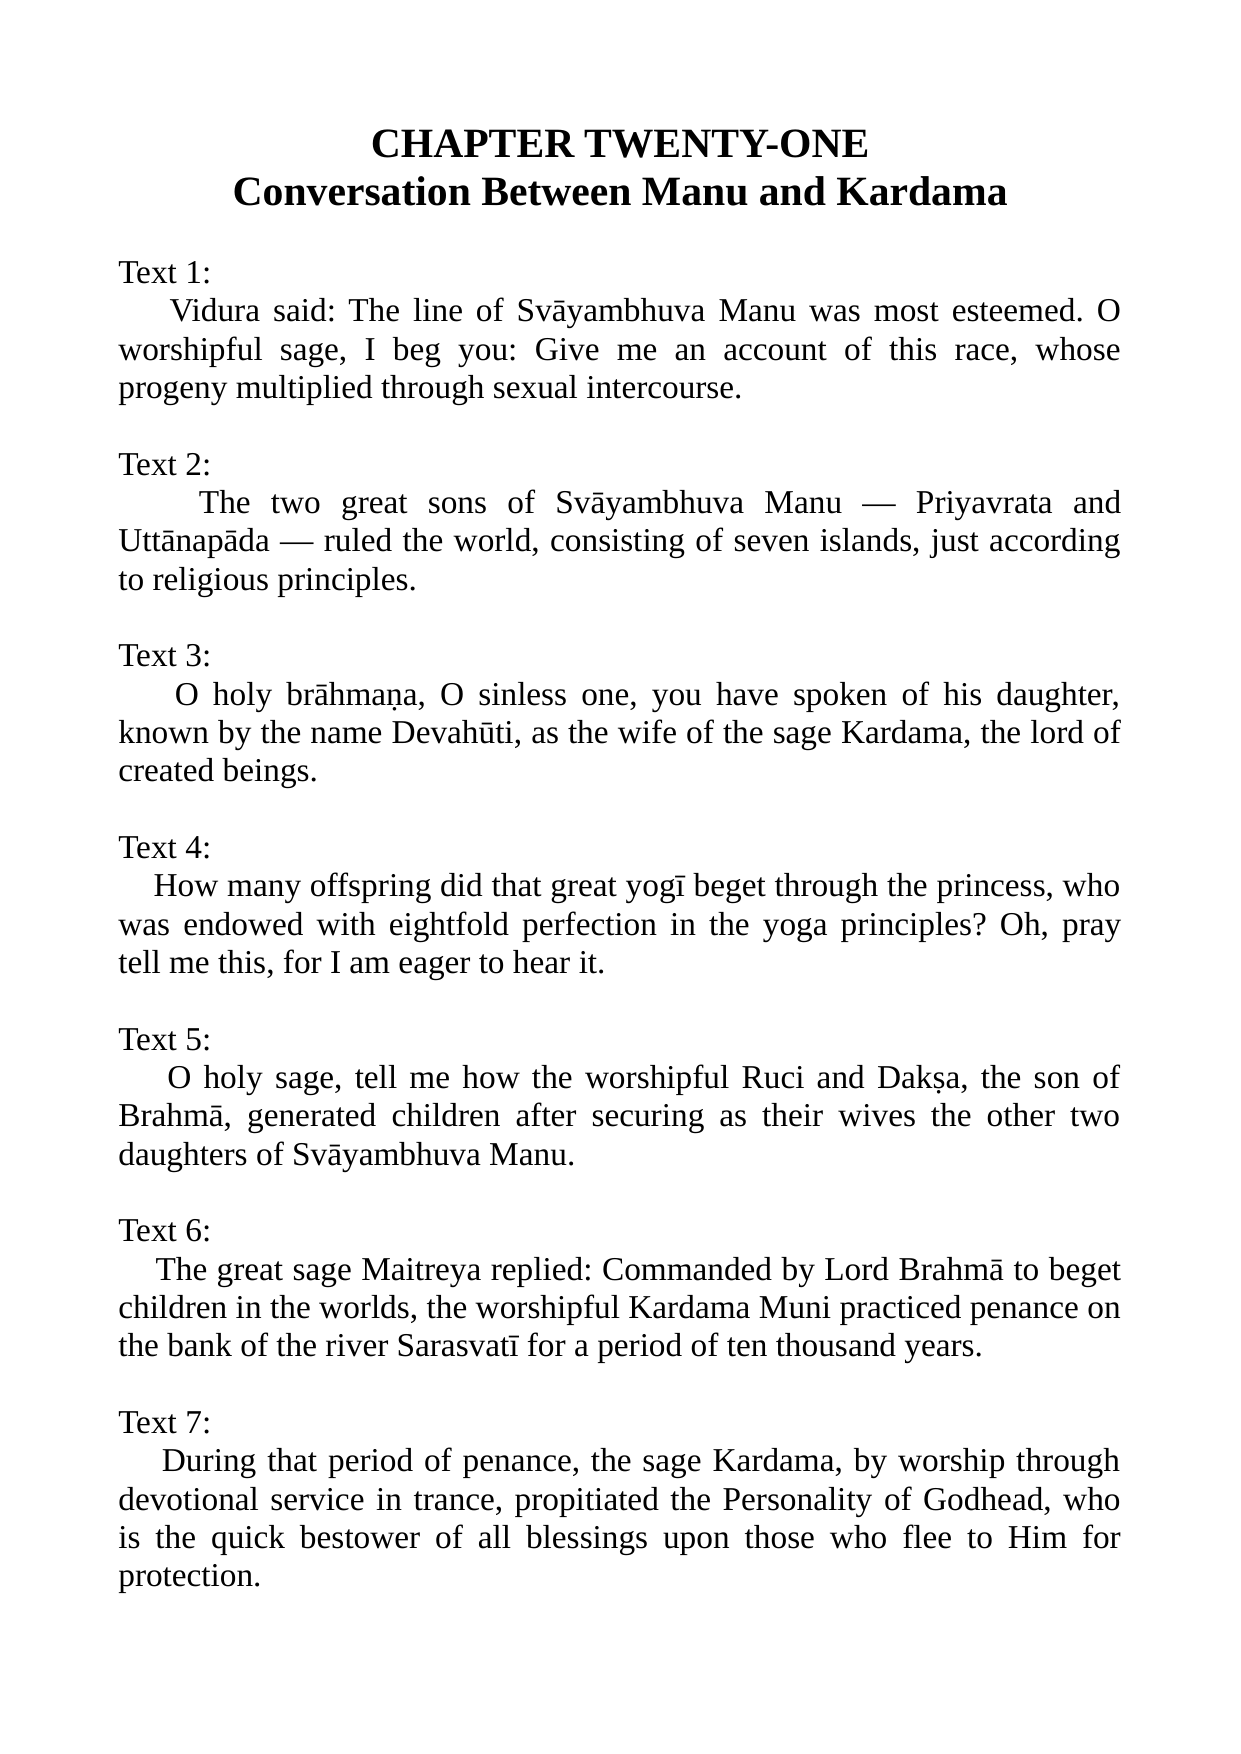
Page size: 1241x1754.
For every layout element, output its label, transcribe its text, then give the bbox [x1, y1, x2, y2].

text How many offspring did that great yogī beget through the princess, who was endowed with eightfold perfection in the yoga principles? Oh, pray tell me this, for I am eager to hear it. [118, 866, 1122, 981]
text Text 1: [118, 252, 1122, 291]
text Text 3: [118, 636, 1122, 674]
text Vidura said: The line of Svāyambhuva Manu was most esteemed. O worshipful sage, I beg you: Give me an account of this race, whose progeny multiplied through sexual intercourse. [118, 291, 1122, 406]
text The two great sons of Svāyambhuva Manu — Priyavrata and Uttānapāda — ruled the world, consisting of seven islands, just according to religious principles. [118, 482, 1122, 597]
text During that period of penance, the sage Kardama, by worship through devotional service in trance, propitiated the Personality of Godhead, who is the quick bestower of all blessings upon those who flee to Him for protection. [118, 1441, 1122, 1594]
text O holy sage, tell me how the worshipful Ruci and Dakṣa, the son of Brahmā, generated children after securing as their wives the other two daughters of Svāyambhuva Manu. [118, 1057, 1122, 1172]
text Text 6: [118, 1211, 1122, 1249]
text Text 2: [118, 444, 1122, 482]
text CHAPTER TWENTY-ONE [118, 118, 1122, 166]
text Text 5: [118, 1019, 1122, 1057]
text Conversation Between Manu and Kardama [118, 166, 1122, 214]
text O holy brāhmaṇa, O sinless one, you have spoken of his daughter, known by the name Devahūti, as the wife of the sage Kardama, the lord of created beings. [118, 674, 1122, 789]
text Text 7: [118, 1402, 1122, 1441]
text The great sage Maitreya replied: Commanded by Lord Brahmā to beget children in the worlds, the worshipful Kardama Muni practiced penance on the bank of the river Sarasvatī for a period of ten thousand years. [118, 1249, 1122, 1364]
text Text 4: [118, 827, 1122, 866]
